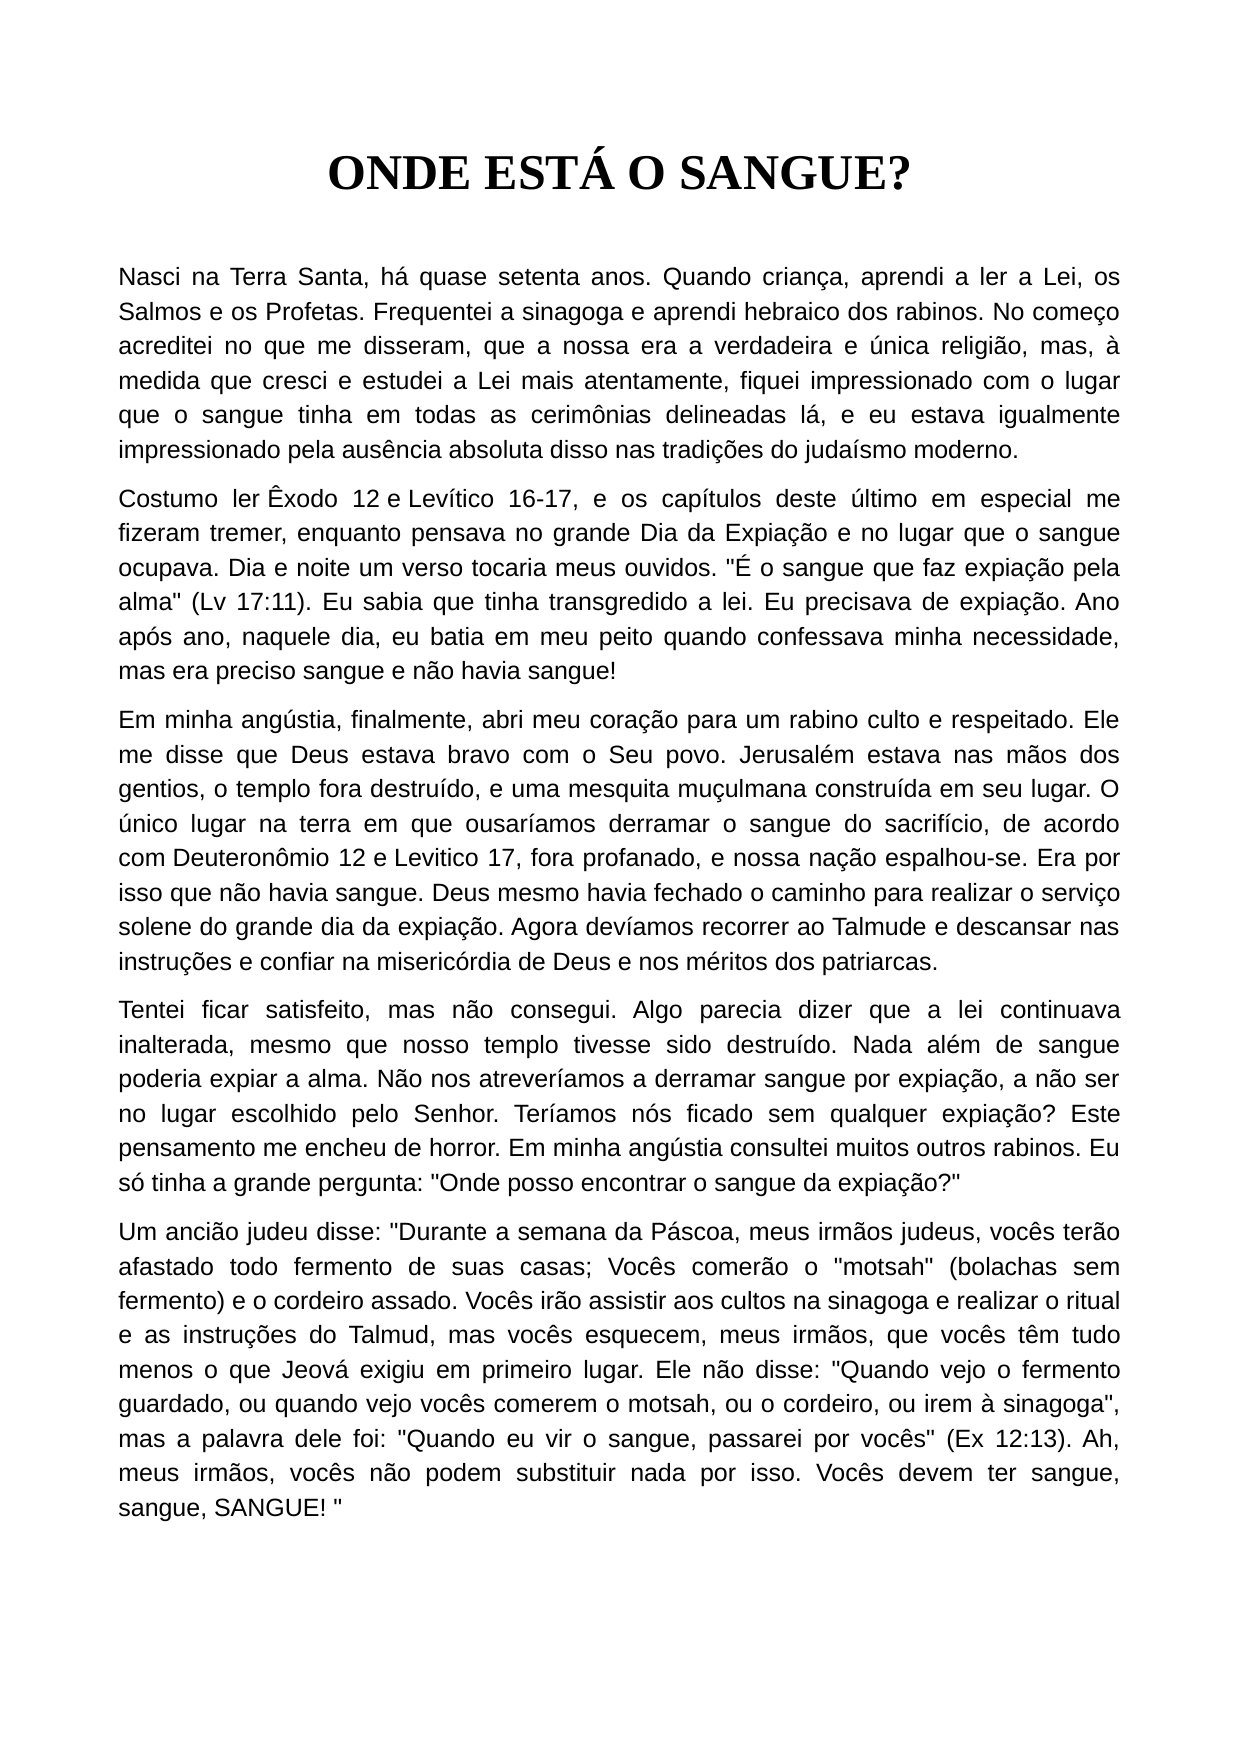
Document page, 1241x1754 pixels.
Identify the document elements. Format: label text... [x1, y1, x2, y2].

text Tentei ficar satisfeito, mas não consegui. Algo parecia dizer que a lei continuava inalterada, mesmo que nosso templo tivesse sido destruído. Nada além de sangue poderia expiar a alma. Não nos atreveríamos a derramar sangue por expiação, a não ser no lugar escolhido pelo Senhor. Teríamos nós ficado sem qualquer expiação? Este pensamento me encheu de horror. Em minha angústia consultei muitos outros rabinos. Eu só tinha a grande pergunta: "Onde posso encontrar o sangue da expiação?" [118, 996, 1122, 1197]
subtitle ONDE ESTÁ O SANGUE? [118, 143, 1122, 201]
text Nasci na Terra Santa, há quase setenta anos. Quando criança, aprendi a ler a Lei, os Salmos e os Profetas. Frequentei a sinagoga e aprendi hebraico dos rabinos. No começo acreditei no que me disseram, que a nossa era a verdadeira e única religião, mas, à medida que cresci e estudei a Lei mais atentamente, fiquei impressionado com o lugar que o sangue tinha em todas as cerimônias delineadas lá, e eu estava igualmente impressionado pela ausência absoluta disso nas tradições do judaísmo moderno. [118, 262, 1122, 463]
text Em minha angústia, finalmente, abri meu coração para um rabino culto e respeitado. Ele me disse que Deus estava bravo com o Seu povo. Jerusalém estava nas mãos dos gentios, o templo fora destruído, e uma mesquita muçulmana construída em seu lugar. O único lugar na terra em que ousaríamos derramar o sangue do sacrifício, de acordo com Deuteronômio 12 e Levitico 17, fora profanado, e nossa nação espalhou-se. Era por isso que não havia sangue. Deus mesmo havia fechado o caminho para realizar o serviço solene do grande dia da expiação. Agora devíamos recorrer ao Talmude e descansar nas instruções e confiar na misericórdia de Deus e nos méritos dos patriarcas. [118, 705, 1122, 975]
text Um ancião judeu disse: "Durante a semana da Páscoa, meus irmãos judeus, vocês terão afastado todo fermento de suas casas; Vocês comerão o "motsah" (bolachas sem fermento) e o cordeiro assado. Vocês irão assistir aos cultos na sinagoga e realizar o ritual e as instruções do Talmud, mas vocês esquecem, meus irmãos, que vocês têm tudo menos o que Jeová exigiu em primeiro lugar. Ele não disse: "Quando vejo o fermento guardado, ou quando vejo vocês comerem o motsah, ou o cordeiro, ou irem à sinagoga", mas a palavra dele foi: "Quando eu vir o sangue, passarei por vocês" (Ex 12:13). Ah, meus irmãos, vocês não podem substituir nada por isso. Vocês devem ter sangue, sangue, SANGUE! " [118, 1217, 1122, 1522]
text Costumo ler Êxodo 12 e Levítico 16-17, e os capítulos deste último em especial me fizeram tremer, enquanto pensava no grande Dia da Expiação e no lugar que o sangue ocupava. Dia e noite um verso tocaria meus ouvidos. "É o sangue que faz expiação pela alma" (Lv 17:11). Eu sabia que tinha transgredido a lei. Eu precisava de expiação. Ano após ano, naquele dia, eu batia em meu peito quando confessava minha necessidade, mas era preciso sangue e não havia sangue! [118, 484, 1122, 685]
